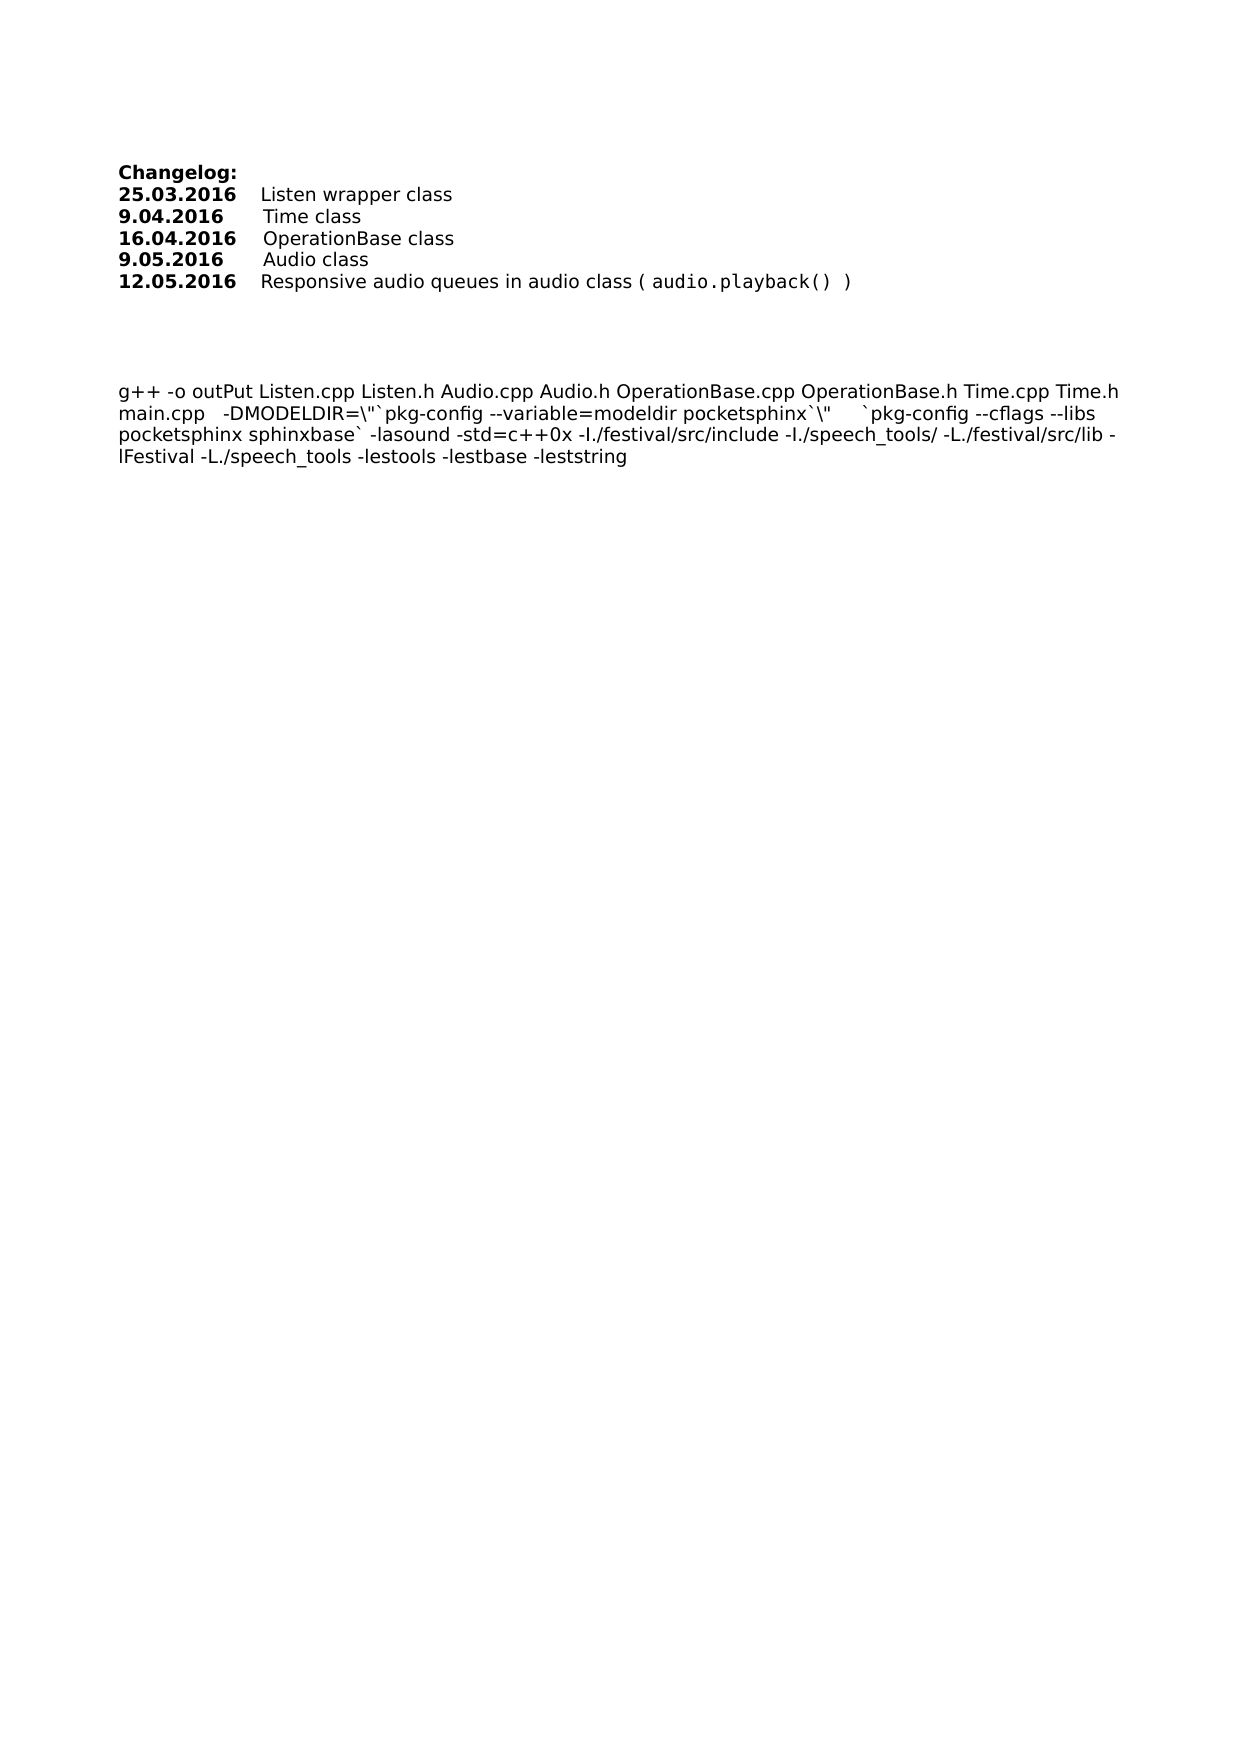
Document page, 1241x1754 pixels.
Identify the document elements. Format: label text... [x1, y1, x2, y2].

text 25.03.2016 Listen wrapper class [118, 184, 1122, 206]
text g++ -o outPut Listen.cpp Listen.h Audio.cpp Audio.h OperationBase.cpp OperationBase.h Time.cpp Time.h main.cpp -DMODELDIR=\"`pkg-config --variable=modeldir pocketsphinx`\" `pkg-config --cflags --libs pocketsphinx sphinxbase` -lasound -std=c++0x -I./festival/src/include -I./speech_tools/ -L./festival/src/lib -lFestival -L./speech_tools -lestools -lestbase -leststring [118, 381, 1122, 468]
text 9.05.2016 Audio class [118, 249, 1122, 271]
text 12.05.2016 Responsive audio queues in audio class ( audio.playback() ) [118, 271, 1122, 293]
text Changelog: [118, 162, 1122, 184]
text 16.04.2016 OperationBase class [118, 227, 1122, 249]
text 9.04.2016 Time class [118, 206, 1122, 227]
